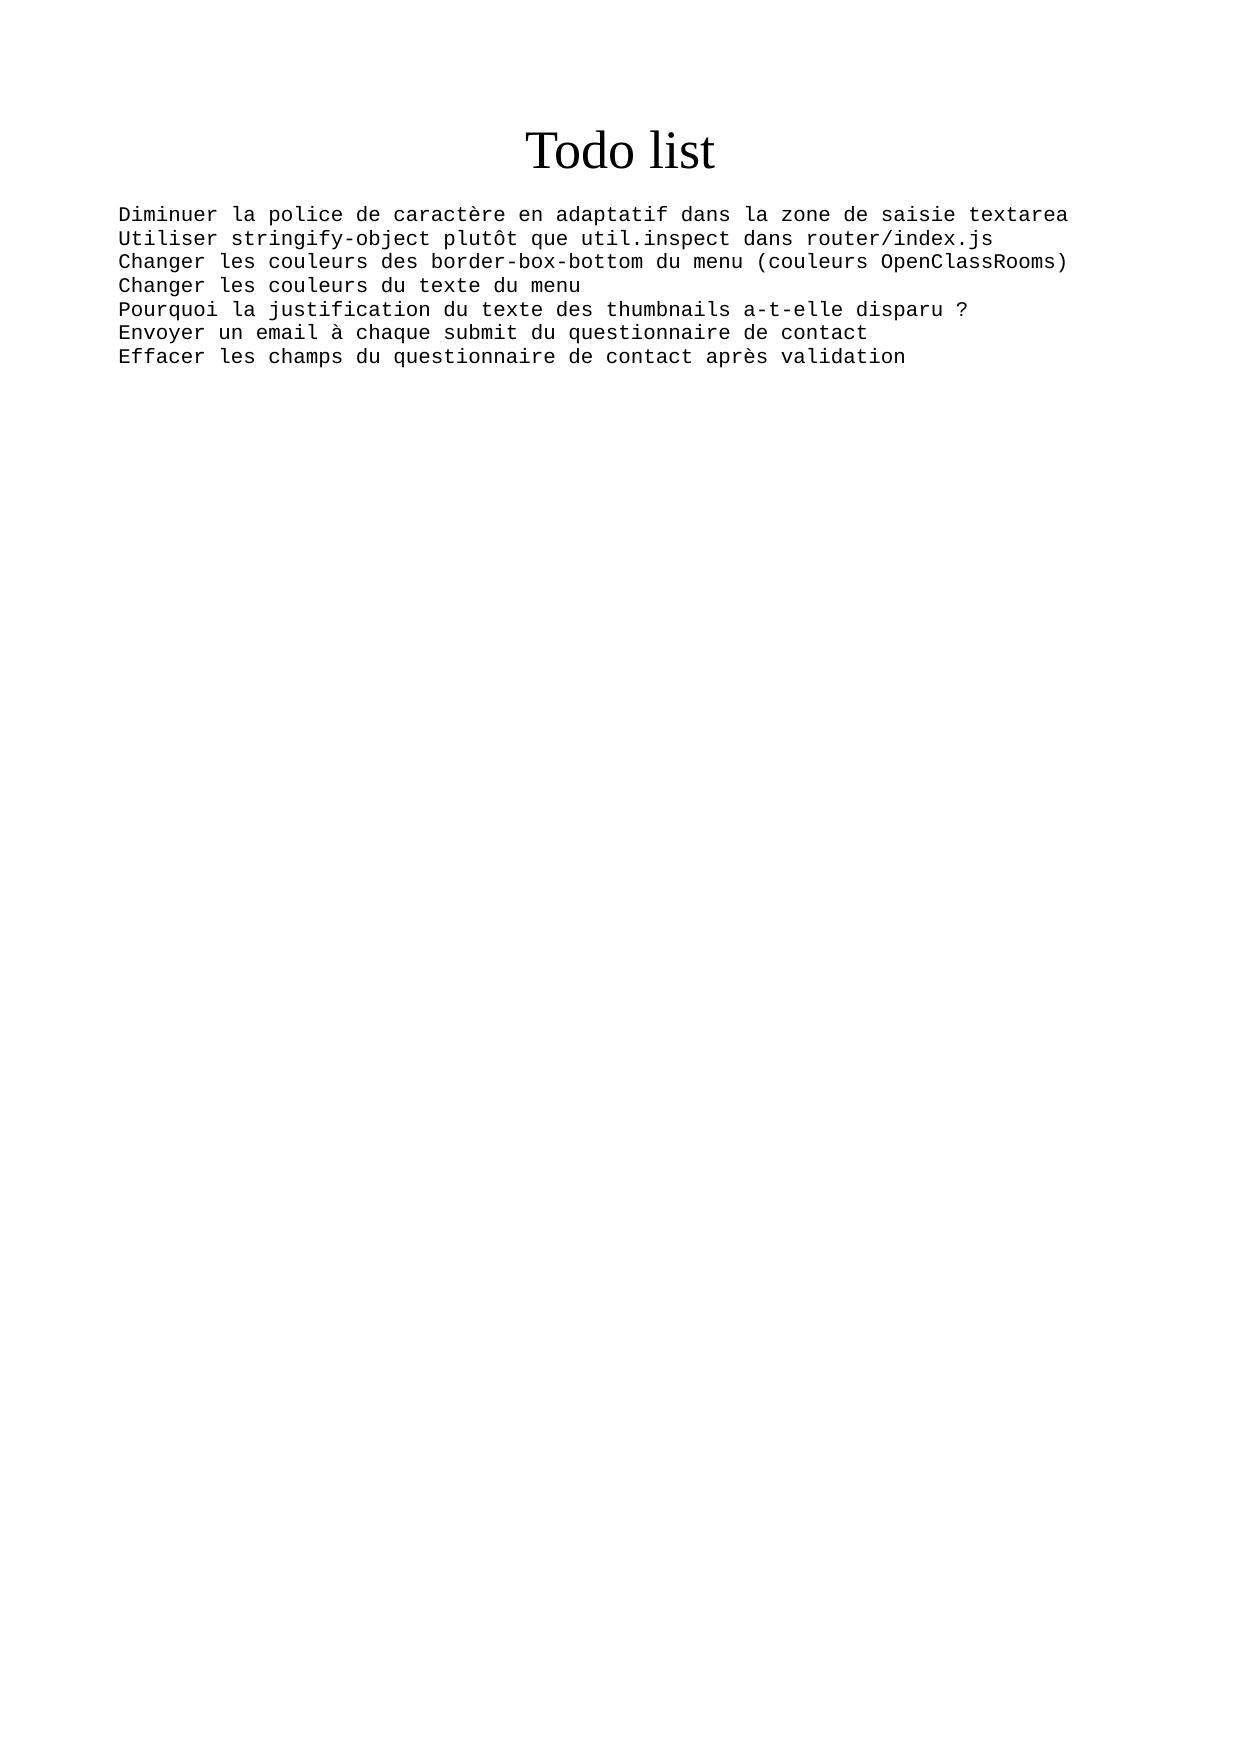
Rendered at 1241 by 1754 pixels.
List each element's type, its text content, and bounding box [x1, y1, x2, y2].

text Pourquoi la justification du texte des thumbnails a-t-elle disparu ? [118, 299, 1122, 322]
text Changer les couleurs des border-box-bottom du menu (couleurs OpenClassRooms) [118, 251, 1122, 275]
text Effacer les champs du questionnaire de contact après validation [118, 346, 1122, 369]
text Diminuer la police de caractère en adaptatif dans la zone de saisie textarea [118, 204, 1122, 228]
text Todo list [118, 118, 1122, 180]
text Utiliser stringify-object plutôt que util.inspect dans router/index.js [118, 228, 1122, 251]
text Envoyer un email à chaque submit du questionnaire de contact [118, 322, 1122, 346]
text Changer les couleurs du texte du menu [118, 275, 1122, 299]
